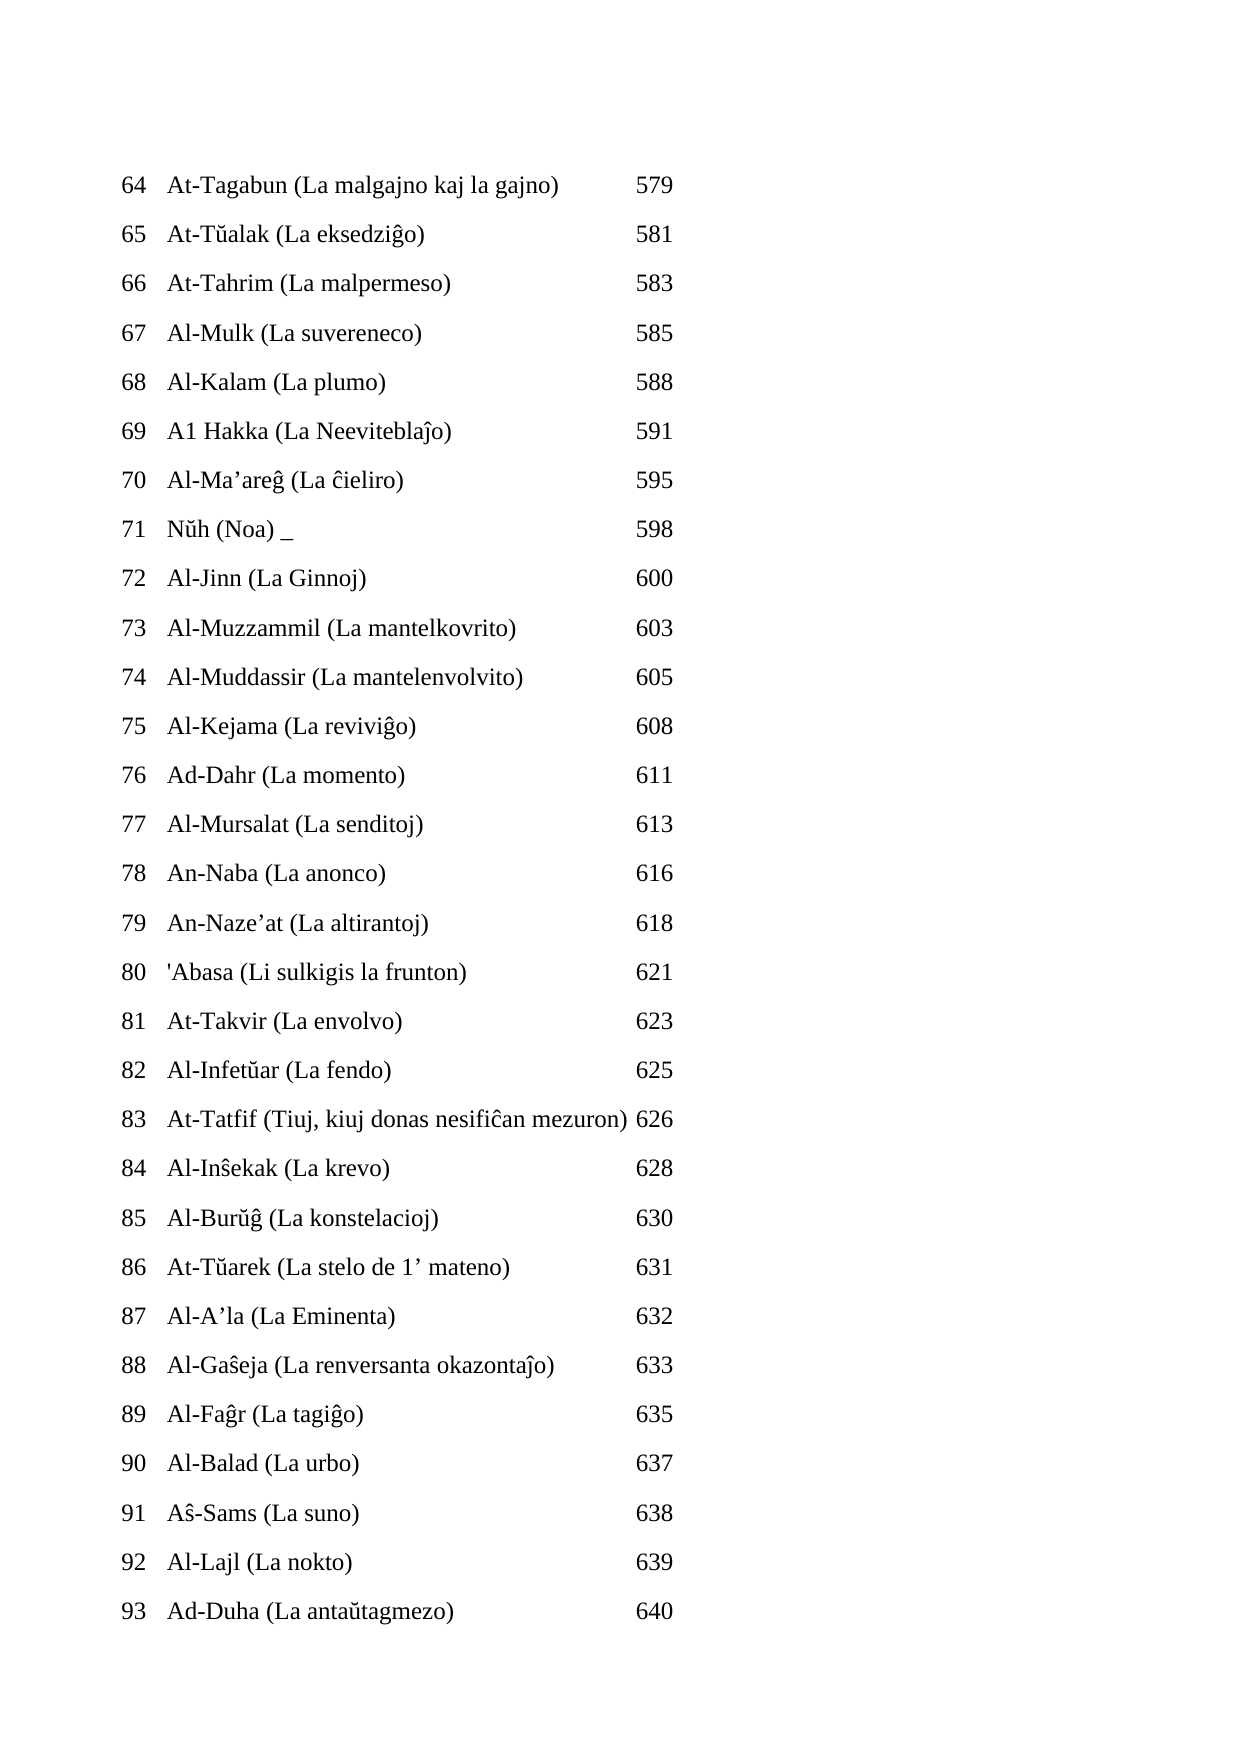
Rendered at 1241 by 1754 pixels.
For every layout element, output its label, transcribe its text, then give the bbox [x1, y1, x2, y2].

table_cell 625 [633, 1052, 691, 1101]
table_cell Al-Inŝekak (La krevo) [164, 1151, 633, 1200]
table_cell 595 [633, 462, 691, 511]
table_cell 581 [633, 216, 691, 266]
table_cell 623 [633, 1003, 691, 1052]
table_cell 639 [633, 1544, 691, 1593]
table_cell 79 [118, 905, 164, 954]
table_cell At-Tatfif (Tiuj, kiuj donas nesifiĉan mezuron) [164, 1101, 633, 1151]
table_cell Al-Gaŝeja (La renversanta okazontaĵo) [164, 1347, 633, 1396]
table_cell 611 [633, 757, 691, 806]
table_cell 80 [118, 954, 164, 1003]
table_cell 640 [633, 1593, 691, 1628]
table_cell At-Tŭalak (La eksedziĝo) [164, 216, 633, 266]
table_cell 637 [633, 1446, 691, 1495]
table_cell Al-Faĝr (La tagiĝo) [164, 1396, 633, 1446]
table_cell 633 [633, 1347, 691, 1396]
table_cell 82 [118, 1052, 164, 1101]
table_cell 618 [633, 905, 691, 954]
table_cell 78 [118, 856, 164, 905]
table_cell 600 [633, 561, 691, 610]
table_cell 89 [118, 1396, 164, 1446]
table_cell 75 [118, 708, 164, 757]
table_cell Ad-Dahr (La momento) [164, 757, 633, 806]
table_cell Al-Mursalat (La senditoj) [164, 806, 633, 856]
table_cell 73 [118, 610, 164, 659]
table_cell 583 [633, 266, 691, 315]
table_cell 69 [118, 413, 164, 462]
table_cell 81 [118, 1003, 164, 1052]
table_cell 621 [633, 954, 691, 1003]
table_cell 83 [118, 1101, 164, 1151]
table_cell 598 [633, 511, 691, 561]
table_cell 588 [633, 364, 691, 413]
table_cell [633, 118, 691, 167]
table_cell Al-Balad (La urbo) [164, 1446, 633, 1495]
table_cell Al-Infetŭar (La fendo) [164, 1052, 633, 1101]
table_cell At-Tŭarek (La stelo de 1’ mateno) [164, 1249, 633, 1298]
table_cell 70 [118, 462, 164, 511]
table_cell An-Naba (La anonco) [164, 856, 633, 905]
table_cell Al-Muzzammil (La mantelkovrito) [164, 610, 633, 659]
table_cell 93 [118, 1593, 164, 1628]
table_cell 72 [118, 561, 164, 610]
table_cell 613 [633, 806, 691, 856]
table_cell At-Takvir (La envolvo) [164, 1003, 633, 1052]
table_cell 76 [118, 757, 164, 806]
table_cell 74 [118, 659, 164, 708]
table_cell Al-Kejama (La reviviĝo) [164, 708, 633, 757]
table_cell 87 [118, 1298, 164, 1347]
table_cell 628 [633, 1151, 691, 1200]
table_cell 605 [633, 659, 691, 708]
table_cell 90 [118, 1446, 164, 1495]
table_cell 585 [633, 315, 691, 364]
table_cell [118, 118, 164, 167]
table_cell Al-Muddassir (La mantelenvolvito) [164, 659, 633, 708]
table_cell 608 [633, 708, 691, 757]
table_cell At-Tahrim (La malpermeso) [164, 266, 633, 315]
table_cell 67 [118, 315, 164, 364]
table_cell Ad-Duha (La antaŭtagmezo) [164, 1593, 633, 1628]
table_cell 71 [118, 511, 164, 561]
table_cell 88 [118, 1347, 164, 1396]
table_cell 635 [633, 1396, 691, 1446]
table_cell 616 [633, 856, 691, 905]
table_cell 603 [633, 610, 691, 659]
table_cell A1 Hakka (La Neeviteblaĵo) [164, 413, 633, 462]
table_cell 68 [118, 364, 164, 413]
table_cell 579 [633, 167, 691, 216]
table_cell Al-Jinn (La Ginnoj) [164, 561, 633, 610]
table_cell Al-Burŭĝ (La konstelacioj) [164, 1200, 633, 1249]
table_cell Al-Lajl (La nokto) [164, 1544, 633, 1593]
table_cell Nŭh (Noa) _ [164, 511, 633, 561]
table_cell 638 [633, 1495, 691, 1544]
table_cell [164, 118, 633, 167]
table_cell 632 [633, 1298, 691, 1347]
table_cell 626 [633, 1101, 691, 1151]
table_cell 65 [118, 216, 164, 266]
table_cell 630 [633, 1200, 691, 1249]
table_cell 84 [118, 1151, 164, 1200]
table_cell At-Tagabun (La malgajno kaj la gajno) [164, 167, 633, 216]
table_cell 64 [118, 167, 164, 216]
table_cell 92 [118, 1544, 164, 1593]
table_cell 77 [118, 806, 164, 856]
table_cell Aŝ-Sams (La suno) [164, 1495, 633, 1544]
table_cell 85 [118, 1200, 164, 1249]
table_cell 591 [633, 413, 691, 462]
table_cell Al-Ma’areĝ (La ĉieliro) [164, 462, 633, 511]
table_cell Al-A’la (La Eminenta) [164, 1298, 633, 1347]
table_cell 631 [633, 1249, 691, 1298]
table_cell 'Abasa (Li sulkigis la frunton) [164, 954, 633, 1003]
table_cell Al-Mulk (La suvereneco) [164, 315, 633, 364]
table_cell 86 [118, 1249, 164, 1298]
table_cell An-Naze’at (La altirantoj) [164, 905, 633, 954]
table_cell 66 [118, 266, 164, 315]
table_cell Al-Kalam (La plumo) [164, 364, 633, 413]
table_cell 91 [118, 1495, 164, 1544]
